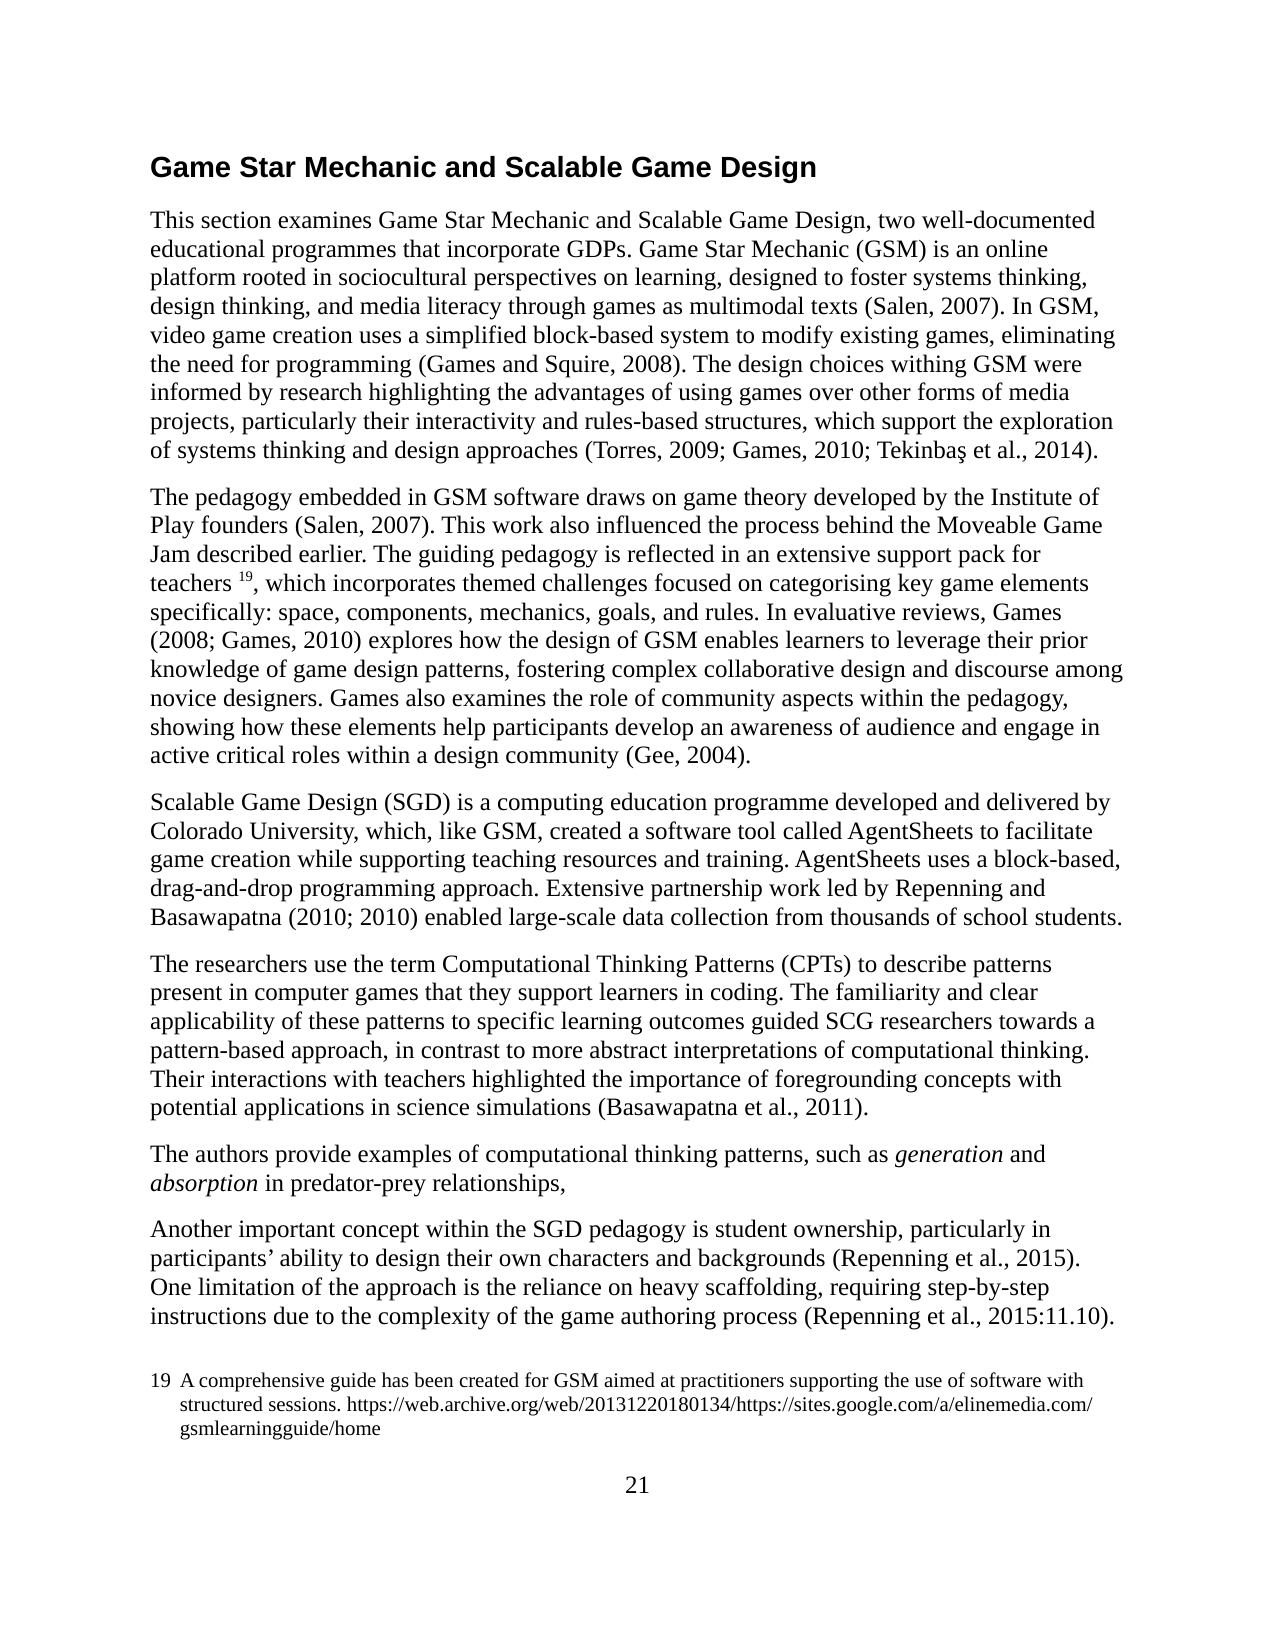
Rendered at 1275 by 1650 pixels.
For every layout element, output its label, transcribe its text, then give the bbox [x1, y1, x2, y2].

text Scalable Game Design (SGD) is a computing education programme developed and delivered by Colorado University, which, like GSM, created a software tool called AgentSheets to facilitate game creation while supporting teaching resources and training. AgentSheets uses a block-based, drag-and-drop programming approach. Extensive partnership work led by Repenning and Basawapatna (2010; 2010) enabled large-scale data collection from thousands of school students. [150, 787, 1125, 931]
text Another important concept within the SGD pedagogy is student ownership, particularly in participants’ ability to design their own characters and backgrounds (Repenning et al., 2015). One limitation of the approach is the reliance on heavy scaffolding, requiring step-by-step instructions due to the complexity of the game authoring process (Repenning et al., 2015:11.10). [150, 1214, 1125, 1329]
text The researchers use the term Computational Thinking Patterns (CPTs) to describe patterns present in computer games that they support learners in coding. The familiarity and clear applicability of these patterns to specific learning outcomes guided SCG researchers towards a pattern-based approach, in contrast to more abstract interpretations of computational thinking. Their interactions with teachers highlighted the importance of foregrounding concepts with potential applications in science simulations (Basawapatna et al., 2011). [150, 949, 1125, 1121]
text A comprehensive guide has been created for GSM aimed at practitioners supporting the use of software with structured sessions. https://web.archive.org/web/20131220180134/https://sites.google.com/a/elinemedia.com/gsmlearningguide/home [150, 1368, 1125, 1440]
subtitle Game Star Mechanic and Scalable Game Design [150, 150, 1125, 183]
text The authors provide examples of computational thinking patterns, such as generation and absorption in predator-prey relationships, [150, 1139, 1125, 1197]
text The pedagogy embedded in GSM software draws on game theory developed by the Institute of Play founders (Salen, 2007). This work also influenced the process behind the Moveable Game Jam described earlier. The guiding pedagogy is reflected in an extensive support pack for teachers , which incorporates themed challenges focused on categorising key game elements specifically: space, components, mechanics, goals, and rules. In evaluative reviews, Games (2008; Games, 2010) explores how the design of GSM enables learners to leverage their prior knowledge of game design patterns, fostering complex collaborative design and discourse among novice designers. Games also examines the role of community aspects within the pedagogy, showing how these elements help participants develop an awareness of audience and engage in active critical roles within a design community (Gee, 2004). [150, 482, 1125, 769]
text This section examines Game Star Mechanic and Scalable Game Design, two well-documented educational programmes that incorporate GDPs. Game Star Mechanic (GSM) is an online platform rooted in sociocultural perspectives on learning, designed to foster systems thinking, design thinking, and media literacy through games as multimodal texts (Salen, 2007). In GSM, video game creation uses a simplified block-based system to modify existing games, eliminating the need for programming (Games and Squire, 2008). The design choices withing GSM were informed by research highlighting the advantages of using games over other forms of media projects, particularly their interactivity and rules-based structures, which support the exploration of systems thinking and design approaches (Torres, 2009; Games, 2010; Tekinbaş et al., 2014). [150, 205, 1125, 464]
